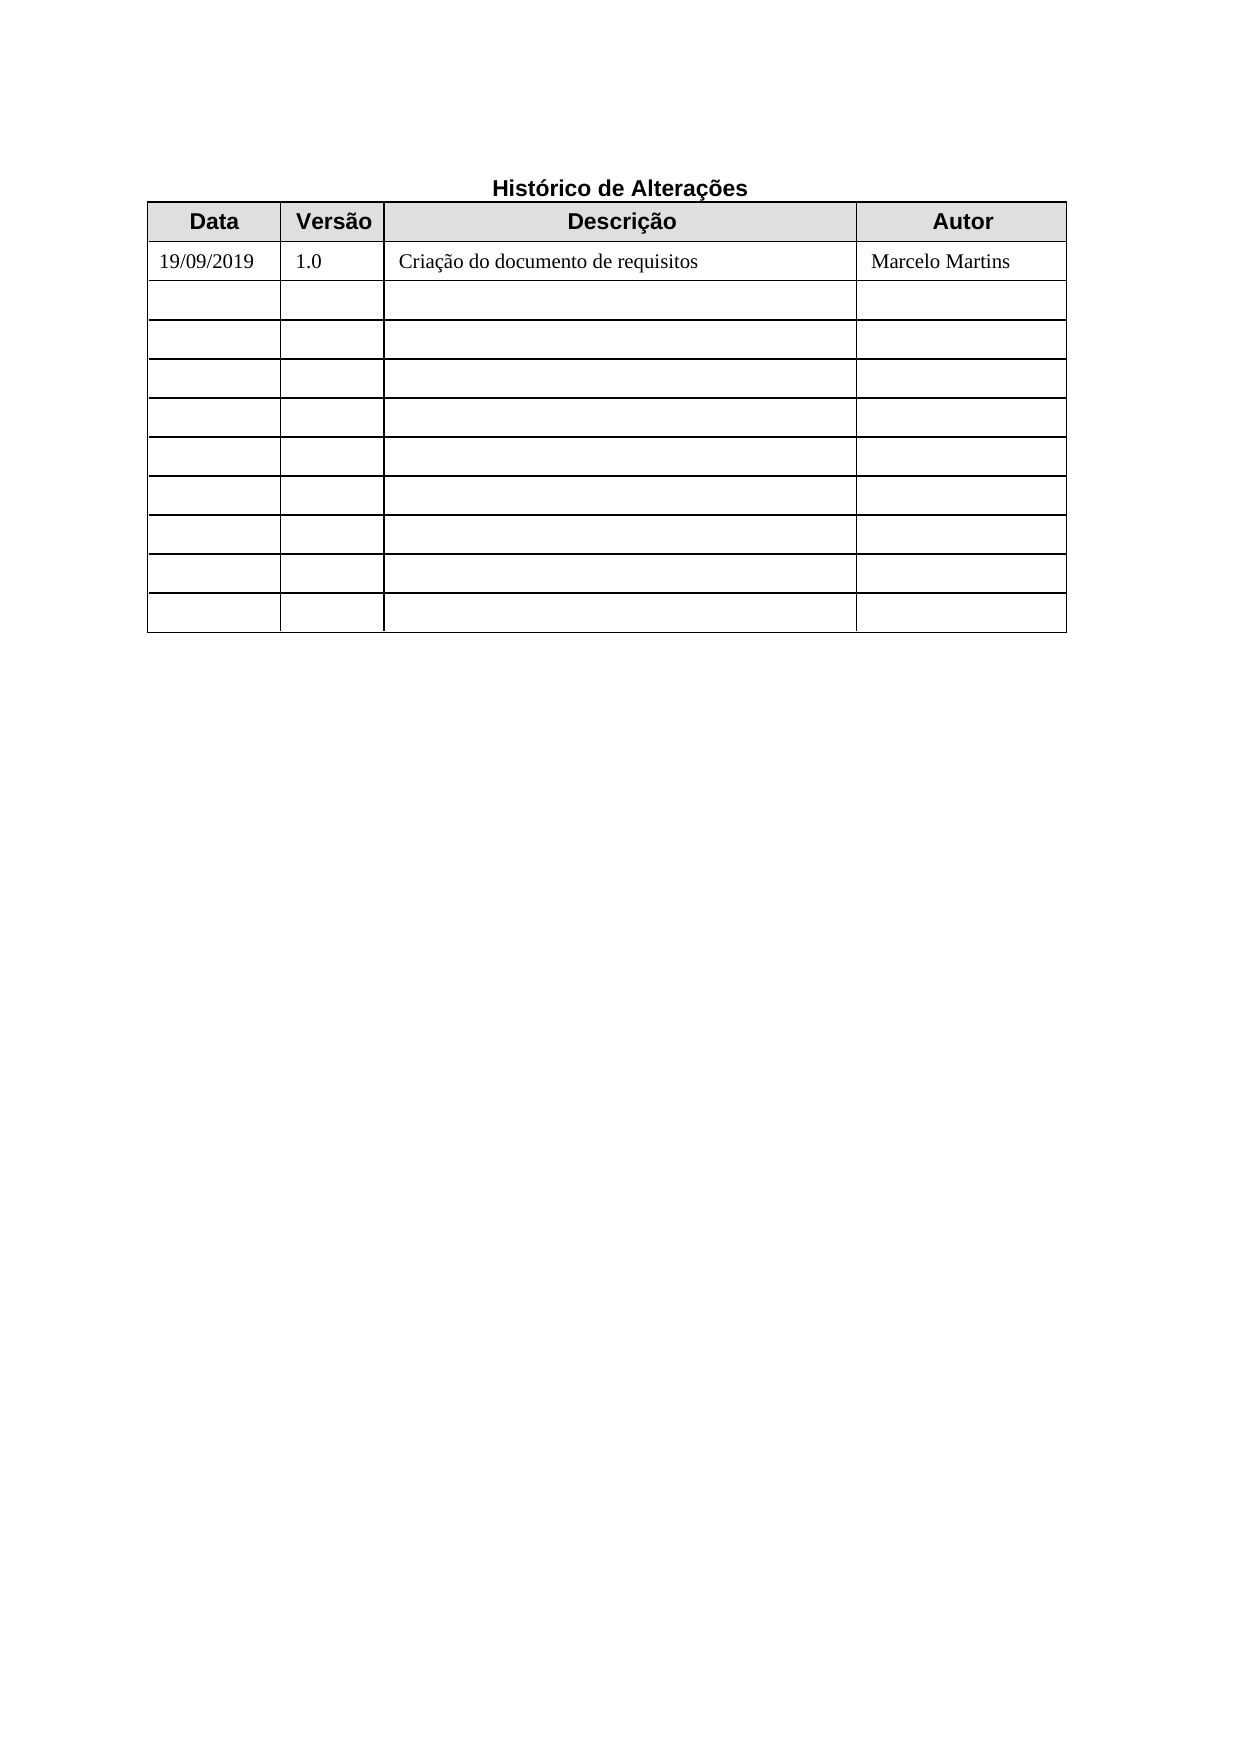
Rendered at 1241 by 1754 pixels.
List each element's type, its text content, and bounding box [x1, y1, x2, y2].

table_cell [857, 438, 1066, 475]
table_cell Criação do documento de requisitos [385, 242, 856, 280]
table_cell [385, 555, 856, 592]
table_cell [148, 554, 280, 592]
table_cell [281, 438, 383, 475]
table_cell [281, 281, 383, 319]
table_cell [857, 555, 1066, 592]
table_cell [281, 477, 383, 514]
table_cell [281, 594, 383, 631]
table_cell Marcelo Martins [857, 242, 1066, 280]
table_cell [281, 399, 383, 436]
table_cell [281, 321, 383, 358]
table_cell [385, 399, 856, 436]
table_header Versão [281, 203, 383, 241]
table_cell [148, 359, 280, 397]
table_cell 19/09/2019 [148, 242, 280, 280]
table_cell [385, 594, 856, 631]
table_cell [857, 516, 1066, 553]
table_cell [857, 477, 1066, 514]
table_cell [148, 281, 280, 319]
text Histórico de Alterações [148, 175, 1092, 201]
table_cell [281, 516, 383, 553]
table_cell [385, 438, 856, 475]
table_header Data [148, 203, 280, 241]
table_header Descrição [385, 203, 856, 241]
table_cell 1.0 [281, 242, 383, 280]
table_cell [857, 321, 1066, 358]
table_cell [148, 476, 280, 514]
table_cell [281, 360, 383, 397]
table_cell [385, 360, 856, 397]
table_cell [385, 281, 856, 319]
table_cell [148, 398, 280, 436]
table_cell [281, 555, 383, 592]
table_cell [385, 477, 856, 514]
table_cell [857, 360, 1066, 397]
table_cell [385, 321, 856, 358]
table_cell [857, 399, 1066, 436]
table_cell [857, 594, 1066, 631]
table_cell [148, 593, 280, 631]
table_cell [385, 516, 856, 553]
table_cell [148, 515, 280, 553]
table_cell [148, 437, 280, 475]
table_header Autor [857, 203, 1066, 241]
table_cell [148, 320, 280, 358]
table_cell [857, 281, 1066, 319]
